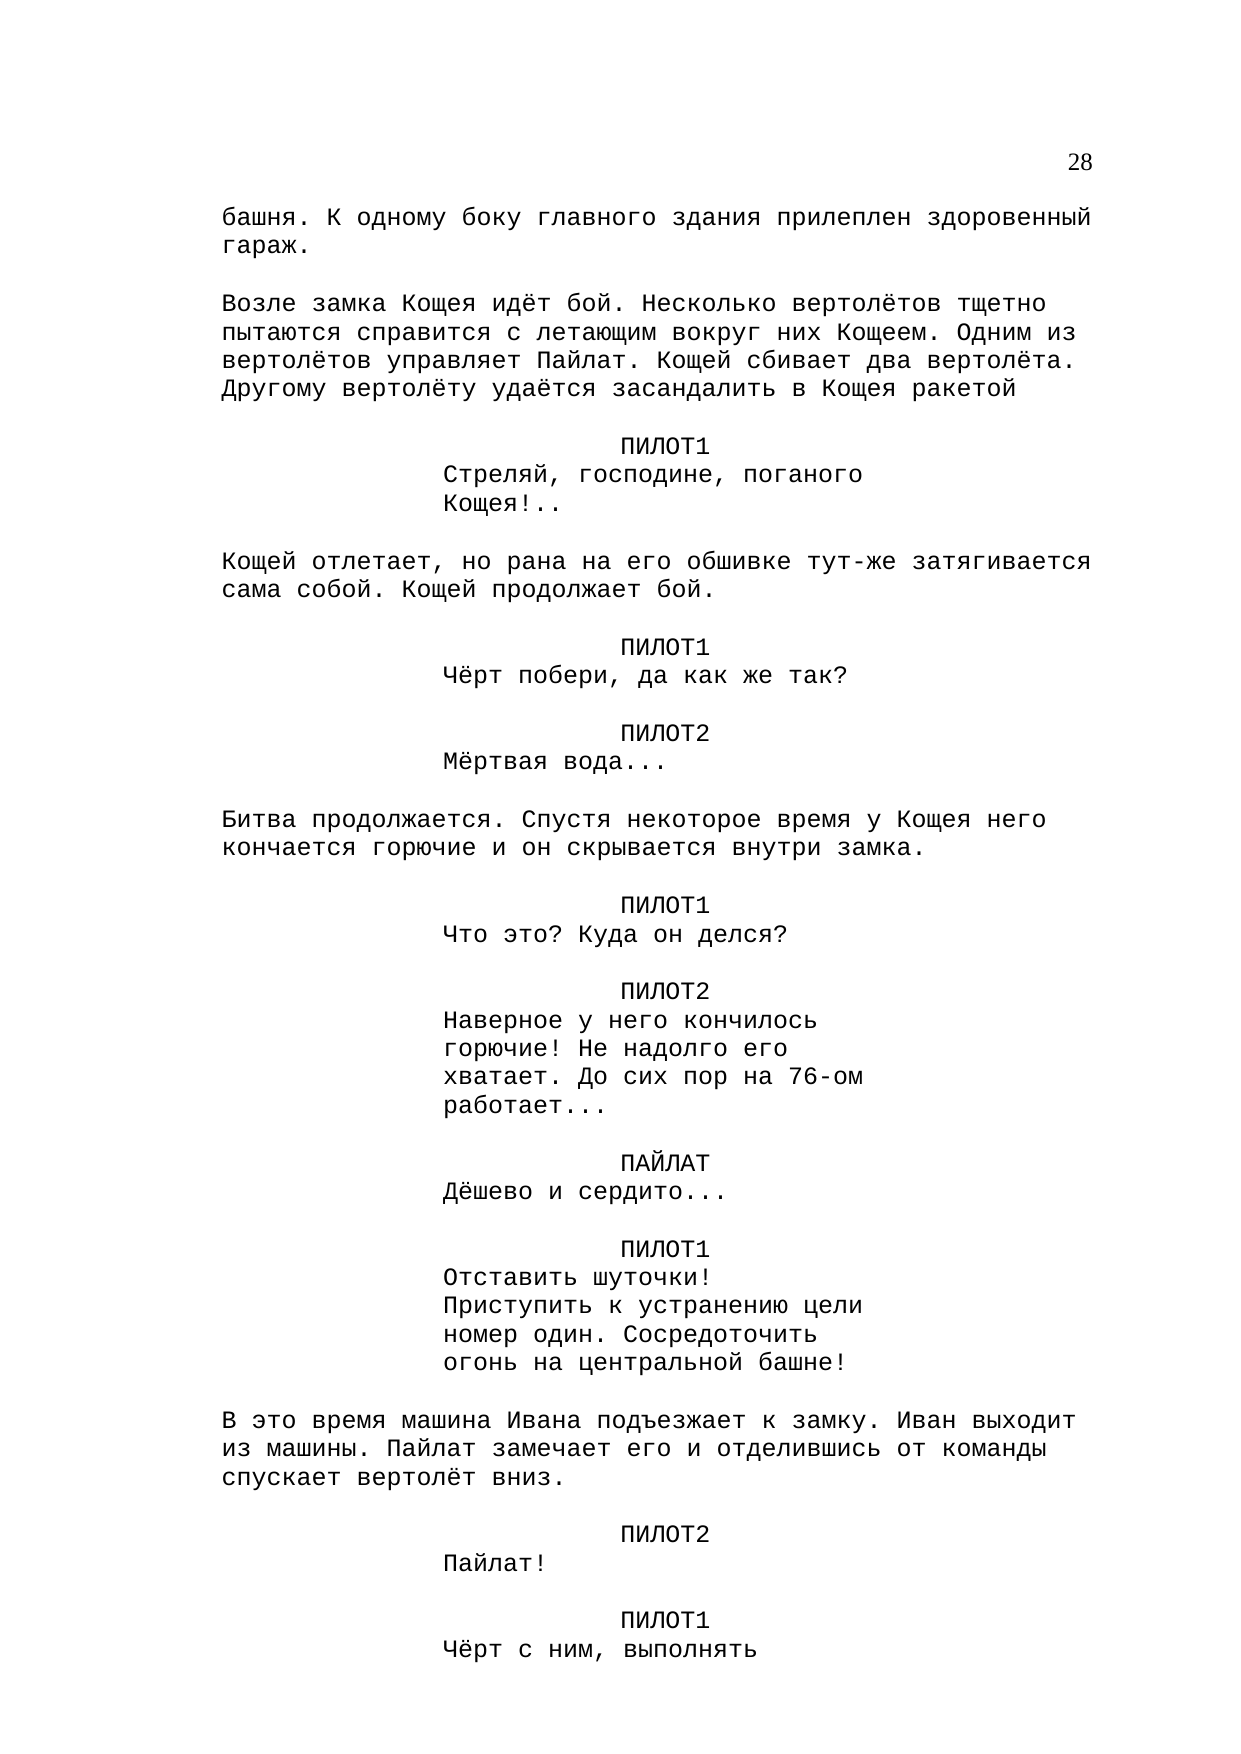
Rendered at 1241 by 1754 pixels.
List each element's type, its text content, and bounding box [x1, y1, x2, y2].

text башня. К одному боку главного здания прилеплен здоровенный гараж. [221, 205, 1093, 261]
text ПИЛОТ1 [620, 1236, 1093, 1264]
text Пайлат! [443, 1550, 871, 1578]
text Кощей отлетает, но рана на его обшивке тут-же затягивается сама собой. Кощей продолжает бой. [221, 548, 1093, 605]
text Дёшево и сердито... [443, 1178, 871, 1207]
text Битва продолжается. Спустя некоторое время у Кощея него кончается горючие и он скрывается внутри замка. [221, 807, 1093, 863]
text ПИЛОТ2 [620, 1522, 1093, 1550]
text Стреляй, господине, поганого Кощея!.. [443, 462, 871, 519]
text Чёрт с ним, выполнять [443, 1636, 871, 1665]
text ПАЙЛАТ [620, 1150, 1093, 1178]
text ПИЛОТ2 [620, 979, 1093, 1007]
text В это время машина Ивана подъезжает к замку. Иван выходит из машины. Пайлат замечает его и отделившись от команды спускает вертолёт вниз. [221, 1407, 1093, 1492]
text ПИЛОТ1 [620, 893, 1093, 921]
text Наверное у него кончилось горючие! Не надолго его хватает. До сих пор на 76-ом работает... [443, 1007, 871, 1121]
text ПИЛОТ1 [620, 1608, 1093, 1636]
text ПИЛОТ1 [620, 634, 1093, 663]
text Мёртвая вода... [443, 749, 871, 777]
text ПИЛОТ1 [620, 434, 1093, 462]
text Отставить шуточки! Приступить к устранению цели номер один. Сосредоточить огонь на центральной башне! [443, 1264, 871, 1378]
text Возле замка Кощея идёт бой. Несколько вертолётов тщетно пытаются справится с летающим вокруг них Кощеем. Одним из вертолётов управляет Пайлат. Кощей сбивает два вертолёта. Другому вертолёту удаётся засандалить в Кощея ракетой [221, 291, 1093, 404]
text Чёрт побери, да как же так? [443, 663, 871, 691]
text Что это? Куда он делся? [443, 921, 871, 949]
text ПИЛОТ2 [620, 721, 1093, 749]
